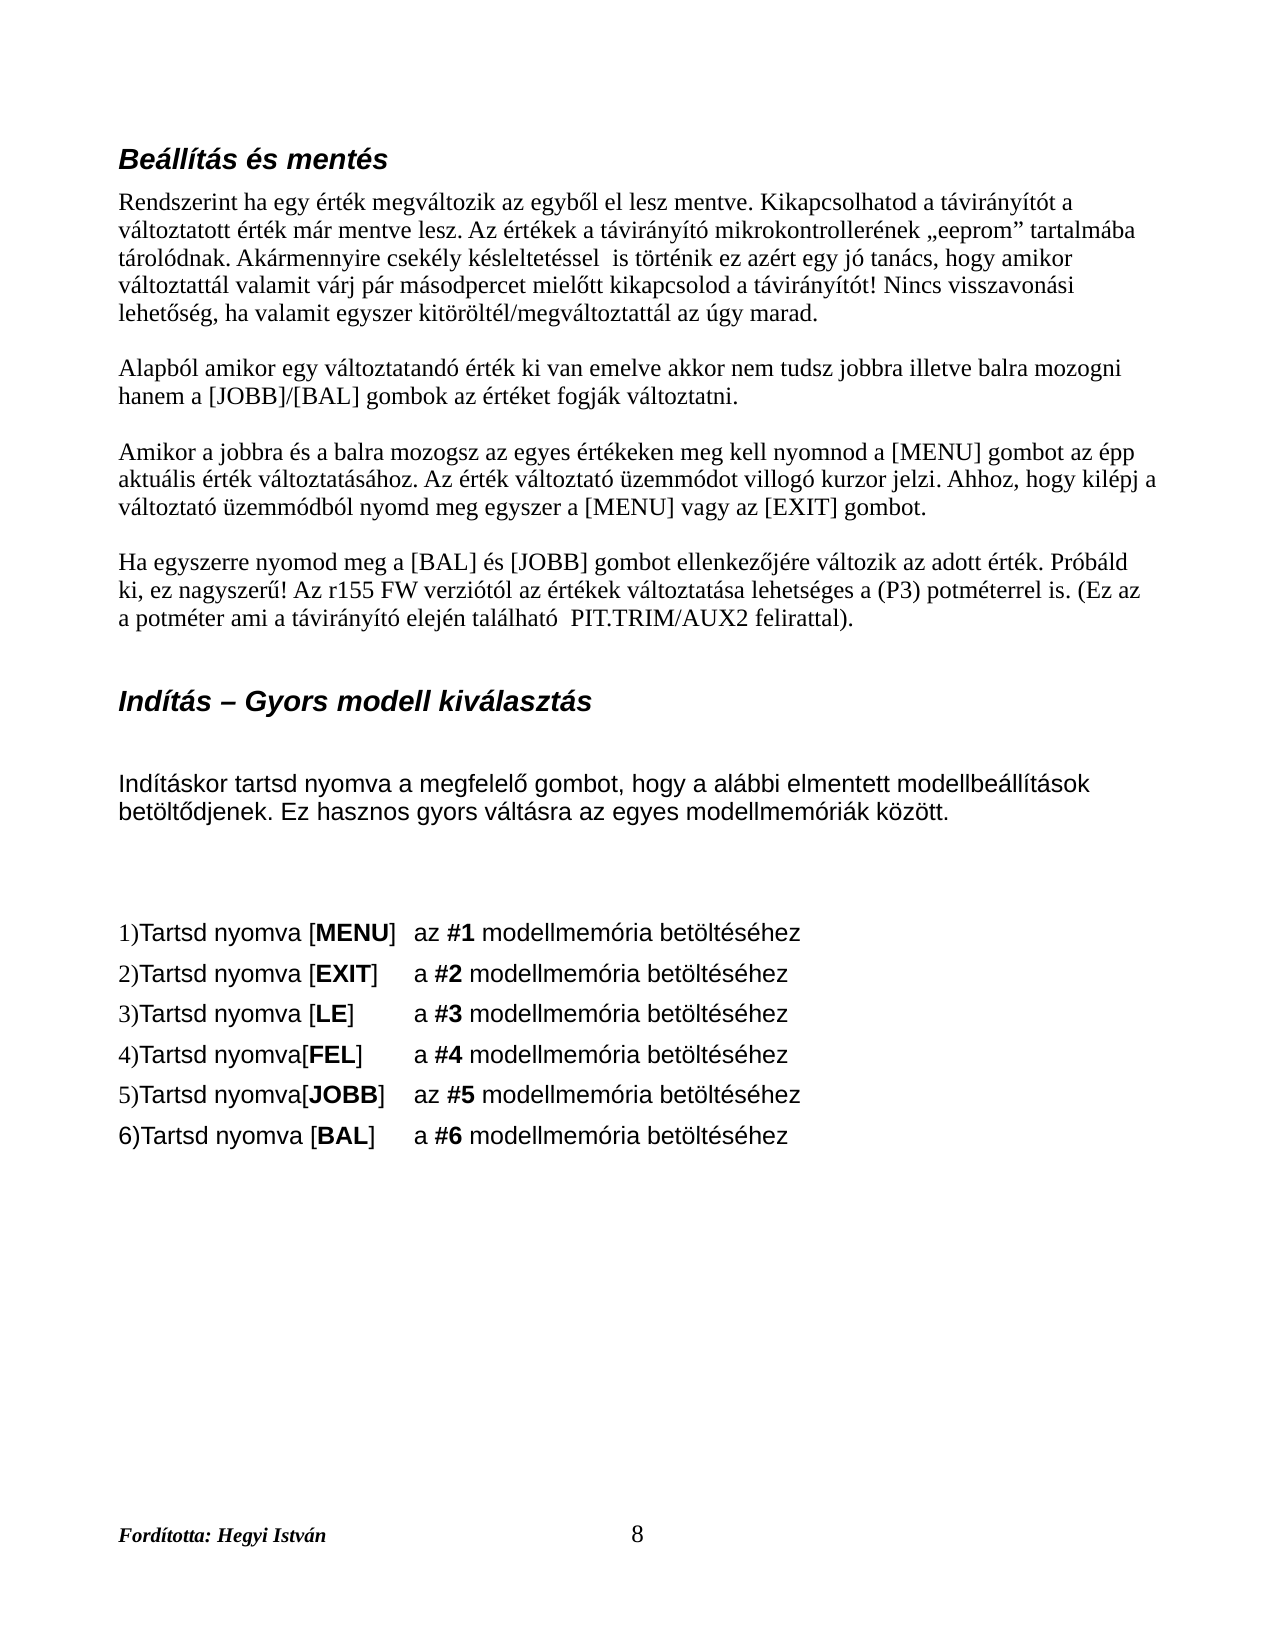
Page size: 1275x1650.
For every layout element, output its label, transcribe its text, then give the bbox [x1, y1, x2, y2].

list Tartsd nyomva[JOBB] az #5 modellmemória betöltéséhez [118, 1081, 1157, 1109]
subtitle Indítás – Gyors modell kiválasztás [118, 684, 1157, 717]
text Indításkor tartsd nyomva a megfelelő gombot, hogy a alábbi elmentett modellbeállítások betöltődjenek. Ez hasznos gyors váltásra az egyes modellmemóriák között. [118, 770, 1157, 826]
text Amikor a jobbra és a balra mozogsz az egyes értékeken meg kell nyomnod a [MENU] gombot az épp aktuális érték változtatásához. Az érték változtató üzemmódot villogó kurzor jelzi. Ahhoz, hogy kilépj a változtató üzemmódból nyomd meg egyszer a [MENU] vagy az [EXIT] gombot. [118, 438, 1157, 521]
text Alapból amikor egy változtatandó érték ki van emelve akkor nem tudsz jobbra illetve balra mozogni hanem a [JOBB]/[BAL] gombok az értéket fogják változtatni. [118, 354, 1157, 410]
subtitle Beállítás és mentés [118, 143, 1157, 176]
list Tartsd nyomva [LE] a #3 modellmemória betöltéséhez [118, 1000, 1157, 1028]
list Tartsd nyomva [EXIT] a #2 modellmemória betöltéséhez [118, 960, 1157, 988]
text Ha egyszerre nyomod meg a [BAL] és [JOBB] gombot ellenkezőjére változik az adott érték. Próbáld ki, ez nagyszerű! Az r155 FW verziótól az értékek változtatása lehetséges a (P3) potméterrel is. (Ez az a potméter ami a távirányító elején található PIT.TRIM/AUX2 felirattal). [118, 548, 1157, 632]
list Tartsd nyomva [MENU] az #1 modellmemória betöltéséhez [118, 919, 1157, 947]
list Tartsd nyomva[FEL] a #4 modellmemória betöltéséhez [118, 1041, 1157, 1069]
text Rendszerint ha egy érték megváltozik az egyből el lesz mentve. Kikapcsolhatod a távirányítót a változtatott érték már mentve lesz. Az értékek a távirányító mikrokontrollerének „eeprom” tartalmába tárolódnak. Akármennyire csekély késleltetéssel is történik ez azért egy jó tanács, hogy amikor változtattál valamit várj pár másodpercet mielőtt kikapcsolod a távirányítót! Nincs visszavonási lehetőség, ha valamit egyszer kitöröltél/megváltoztattál az úgy marad. [118, 188, 1157, 327]
list Tartsd nyomva [BAL] a #6 modellmemória betöltéséhez [118, 1122, 1157, 1150]
